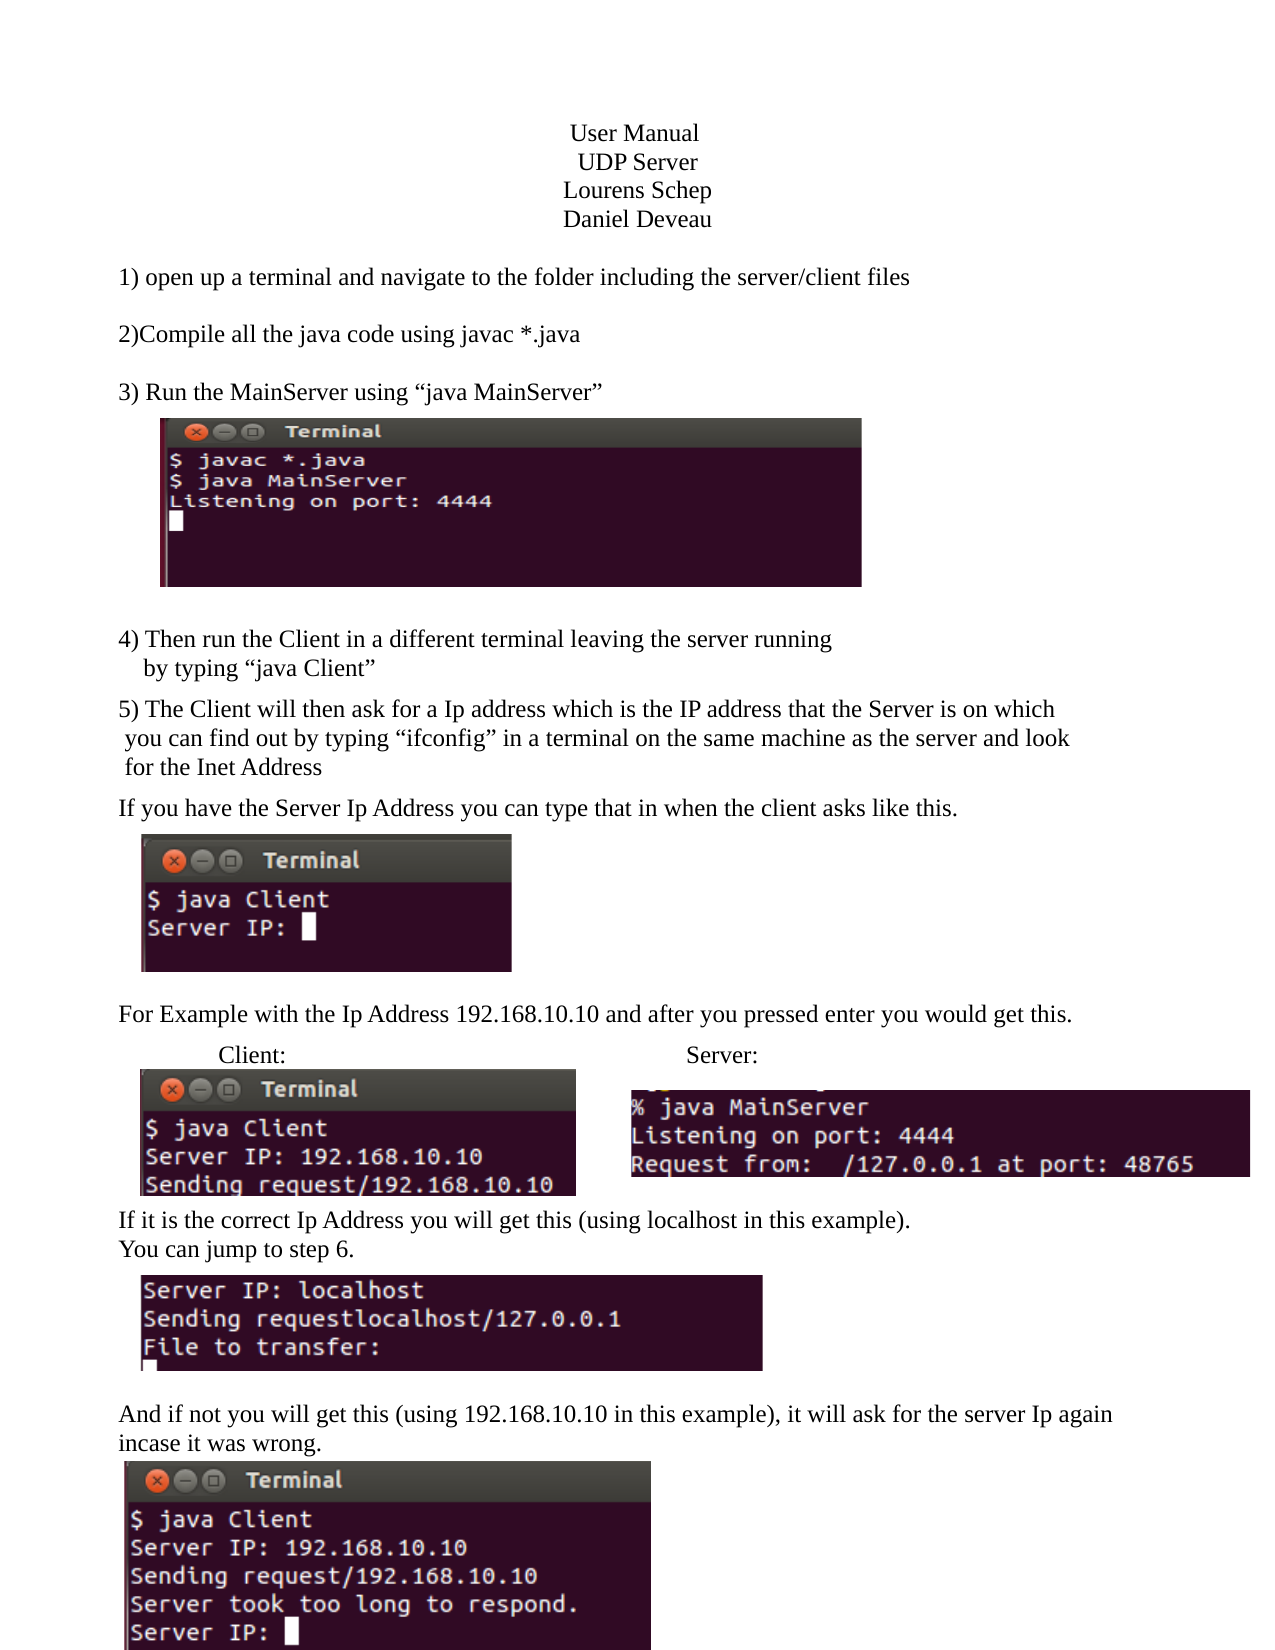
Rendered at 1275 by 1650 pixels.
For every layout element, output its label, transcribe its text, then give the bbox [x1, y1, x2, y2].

picture [140, 1069, 576, 1196]
picture [631, 1090, 1250, 1177]
text User Manual [118, 118, 1157, 147]
text UDP Server [118, 147, 1157, 176]
text And if not you will get this (using 192.168.10.10 in this example), it will ask for the server Ip again incase it was wrong. [118, 1399, 1157, 1457]
picture [141, 834, 512, 972]
text 5) The Client will then ask for a Ip address which is the IP address that the Server is on which you can find out by typing “ifconfig” in a terminal on the same machine as the server and look for the Inet Address [118, 694, 1157, 781]
text 1) open up a terminal and navigate to the folder including the server/client files [118, 262, 1157, 291]
picture [124, 1461, 651, 1650]
text For Example with the Ip Address 192.168.10.10 and after you pressed enter you would get this. [118, 999, 1157, 1028]
text If you have the Server Ip Address you can type that in when the client asks like this. [118, 793, 1157, 822]
text 4) Then run the Client in a different terminal leaving the server running by typing “java Client” [118, 624, 1157, 682]
text If it is the correct Ip Address you will get this (using localhost in this example). You can jump to step 6. [118, 1206, 1157, 1263]
text 2)Compile all the java code using javac *.java [118, 319, 1157, 348]
picture [160, 418, 862, 587]
picture [140, 1275, 763, 1371]
text 3) Run the MainServer using “java MainServer” [118, 377, 1157, 406]
text Daniel Deveau [118, 204, 1157, 233]
text Lourens Schep [118, 176, 1157, 204]
text Client: Server: [118, 1041, 1157, 1069]
